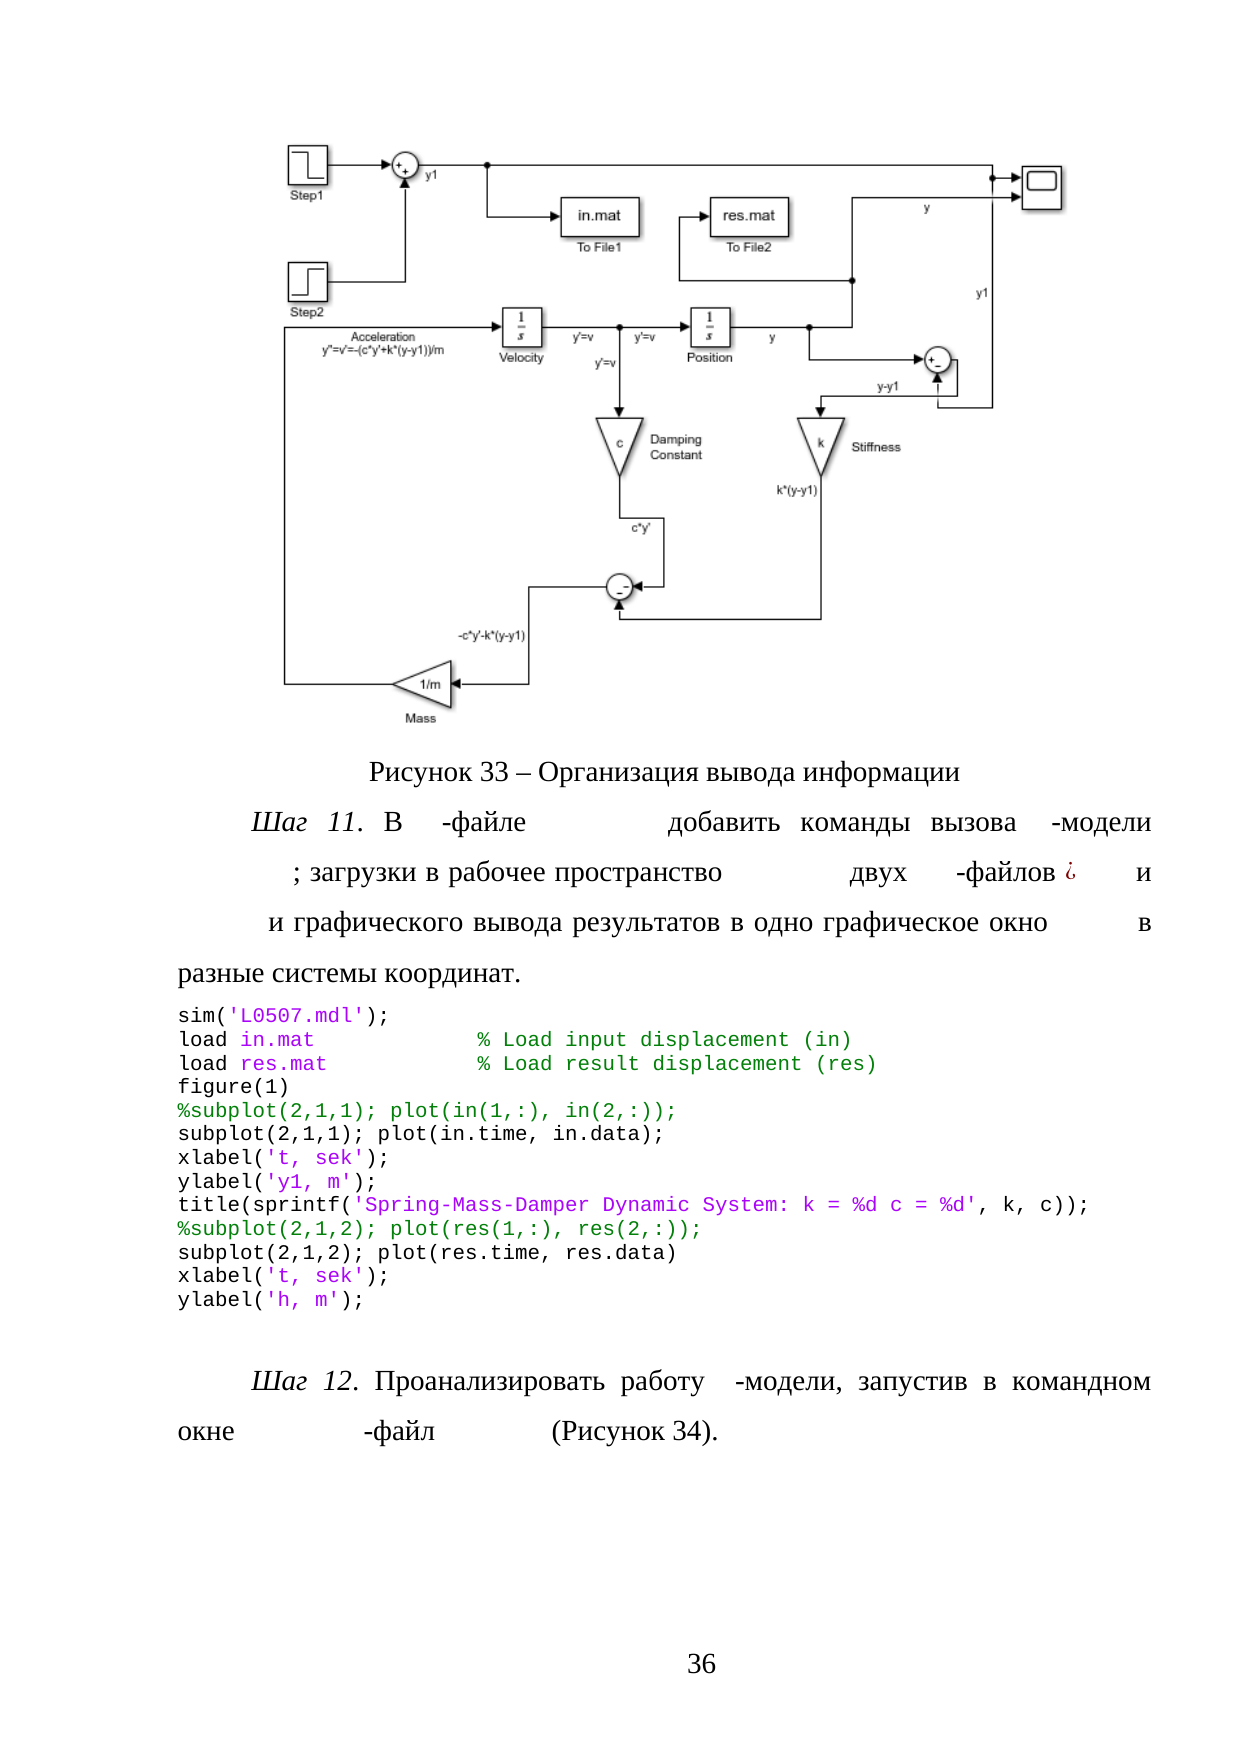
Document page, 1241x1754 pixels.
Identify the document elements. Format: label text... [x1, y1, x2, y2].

picture [237, 118, 1092, 737]
text %subplot(2,1,1); plot(in(1,:), in(2,:)); [177, 1100, 1152, 1123]
text Рисунок 33 – Организация вывода информации [177, 754, 1152, 787]
text subplot(2,1,1); plot(in.time, in.data); [177, 1123, 1152, 1147]
text xlabel('t, sek'); [177, 1147, 1152, 1171]
text %subplot(2,1,2); plot(res(1,:), res(2,:)); [177, 1218, 1152, 1242]
text xlabel('t, sek'); [177, 1265, 1152, 1289]
text load in.mat % Load input displacement (in) [177, 1029, 1152, 1052]
text Шаг 11. В -файле добавить команды вызова -модели ; загрузки в рабочее пространство двух -файлов и и графического вывода результатов в одно графическое окно в разные системы координат. [177, 804, 1152, 988]
text title(sprintf('Spring-Mass-Damper Dynamic System: k = %d c = %d', k, c)); [177, 1194, 1152, 1218]
text Шаг 12. Проанализировать работу -модели, запустив в командном окне -файл (рисунок 34). [177, 1363, 1152, 1447]
text ylabel('h, m'); [177, 1289, 1152, 1313]
text subplot(2,1,2); plot(res.time, res.data) [177, 1242, 1152, 1265]
text sim('L0507.mdl'); [177, 1005, 1152, 1029]
text load res.mat % Load result displacement (res) [177, 1052, 1152, 1076]
text ylabel('y1, m'); [177, 1171, 1152, 1194]
text figure(1) [177, 1076, 1152, 1100]
